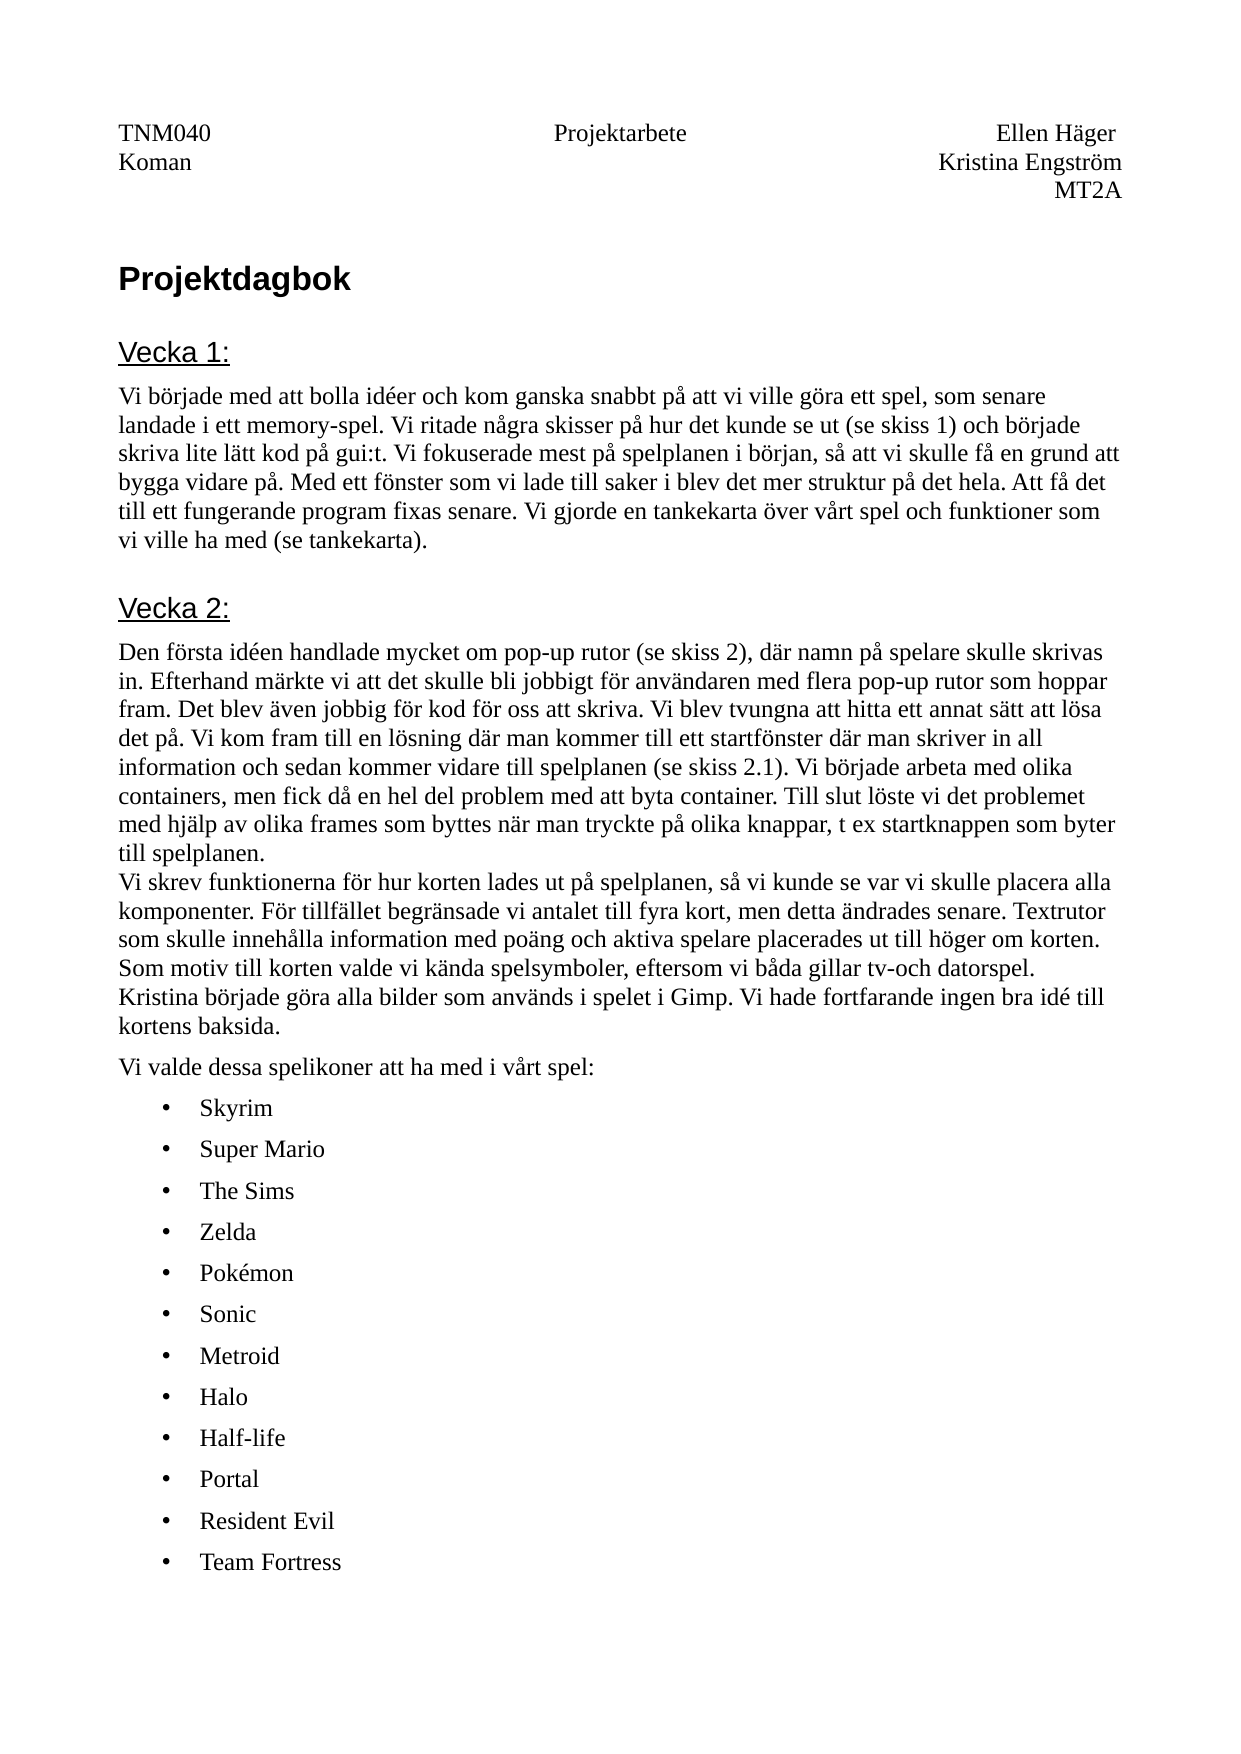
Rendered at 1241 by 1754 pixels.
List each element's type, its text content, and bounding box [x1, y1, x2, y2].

list Super Mario [162, 1134, 1122, 1163]
list Half-life [162, 1423, 1122, 1452]
list Zelda [162, 1217, 1122, 1246]
list Portal [162, 1464, 1122, 1493]
list Halo [162, 1382, 1122, 1411]
subtitle Vecka 1: [118, 335, 1122, 368]
subtitle Projektdagbok [118, 259, 1122, 297]
subtitle Vecka 2: [118, 591, 1122, 624]
text Vi började med att bolla idéer och kom ganska snabbt på att vi ville göra ett spel, som senare landade i ett memory-spel. Vi ritade några skisser på hur det kunde se ut (se skiss 1) och började skriva lite lätt kod på gui:t. Vi fokuserade mest på spelplanen i början, så att vi skulle få en grund att bygga vidare på. Med ett fönster som vi lade till saker i blev det mer struktur på det hela. Att få det till ett fungerande program fixas senare. Vi gjorde en tankekarta över vårt spel och funktioner som vi ville ha med (se tankekarta). [118, 381, 1122, 553]
list Team Fortress [162, 1547, 1122, 1576]
text Den första idéen handlade mycket om pop-up rutor (se skiss 2), där namn på spelare skulle skrivas in. Efterhand märkte vi att det skulle bli jobbigt för användaren med flera pop-up rutor som hoppar fram. Det blev även jobbig för kod för oss att skriva. Vi blev tvungna att hitta ett annat sätt att lösa det på. Vi kom fram till en lösning där man kommer till ett startfönster där man skriver in all information och sedan kommer vidare till spelplanen (se skiss 2.1). Vi började arbeta med olika containers, men fick då en hel del problem med att byta container. Till slut löste vi det problemet med hjälp av olika frames som byttes när man tryckte på olika knappar, t ex startknappen som byter till spelplanen. Vi skrev funktionerna för hur korten lades ut på spelplanen, så vi kunde se var vi skulle placera alla komponenter. För tillfället begränsade vi antalet till fyra kort, men detta ändrades senare. Textrutor som skulle innehålla information med poäng och aktiva spelare placerades ut till höger om korten. Som motiv till korten valde vi kända spelsymboler, eftersom vi båda gillar tv-och datorspel. Kristina började göra alla bilder som används i spelet i Gimp. Vi hade fortfarande ingen bra idé till kortens baksida. [118, 637, 1122, 1039]
list The Sims [162, 1176, 1122, 1204]
list Sonic [162, 1299, 1122, 1328]
list Metroid [162, 1341, 1122, 1369]
list Skyrim [162, 1093, 1122, 1122]
list Pokémon [162, 1258, 1122, 1287]
text Vi valde dessa spelikoner att ha med i vårt spel: [118, 1052, 1122, 1081]
list Resident Evil [162, 1506, 1122, 1534]
